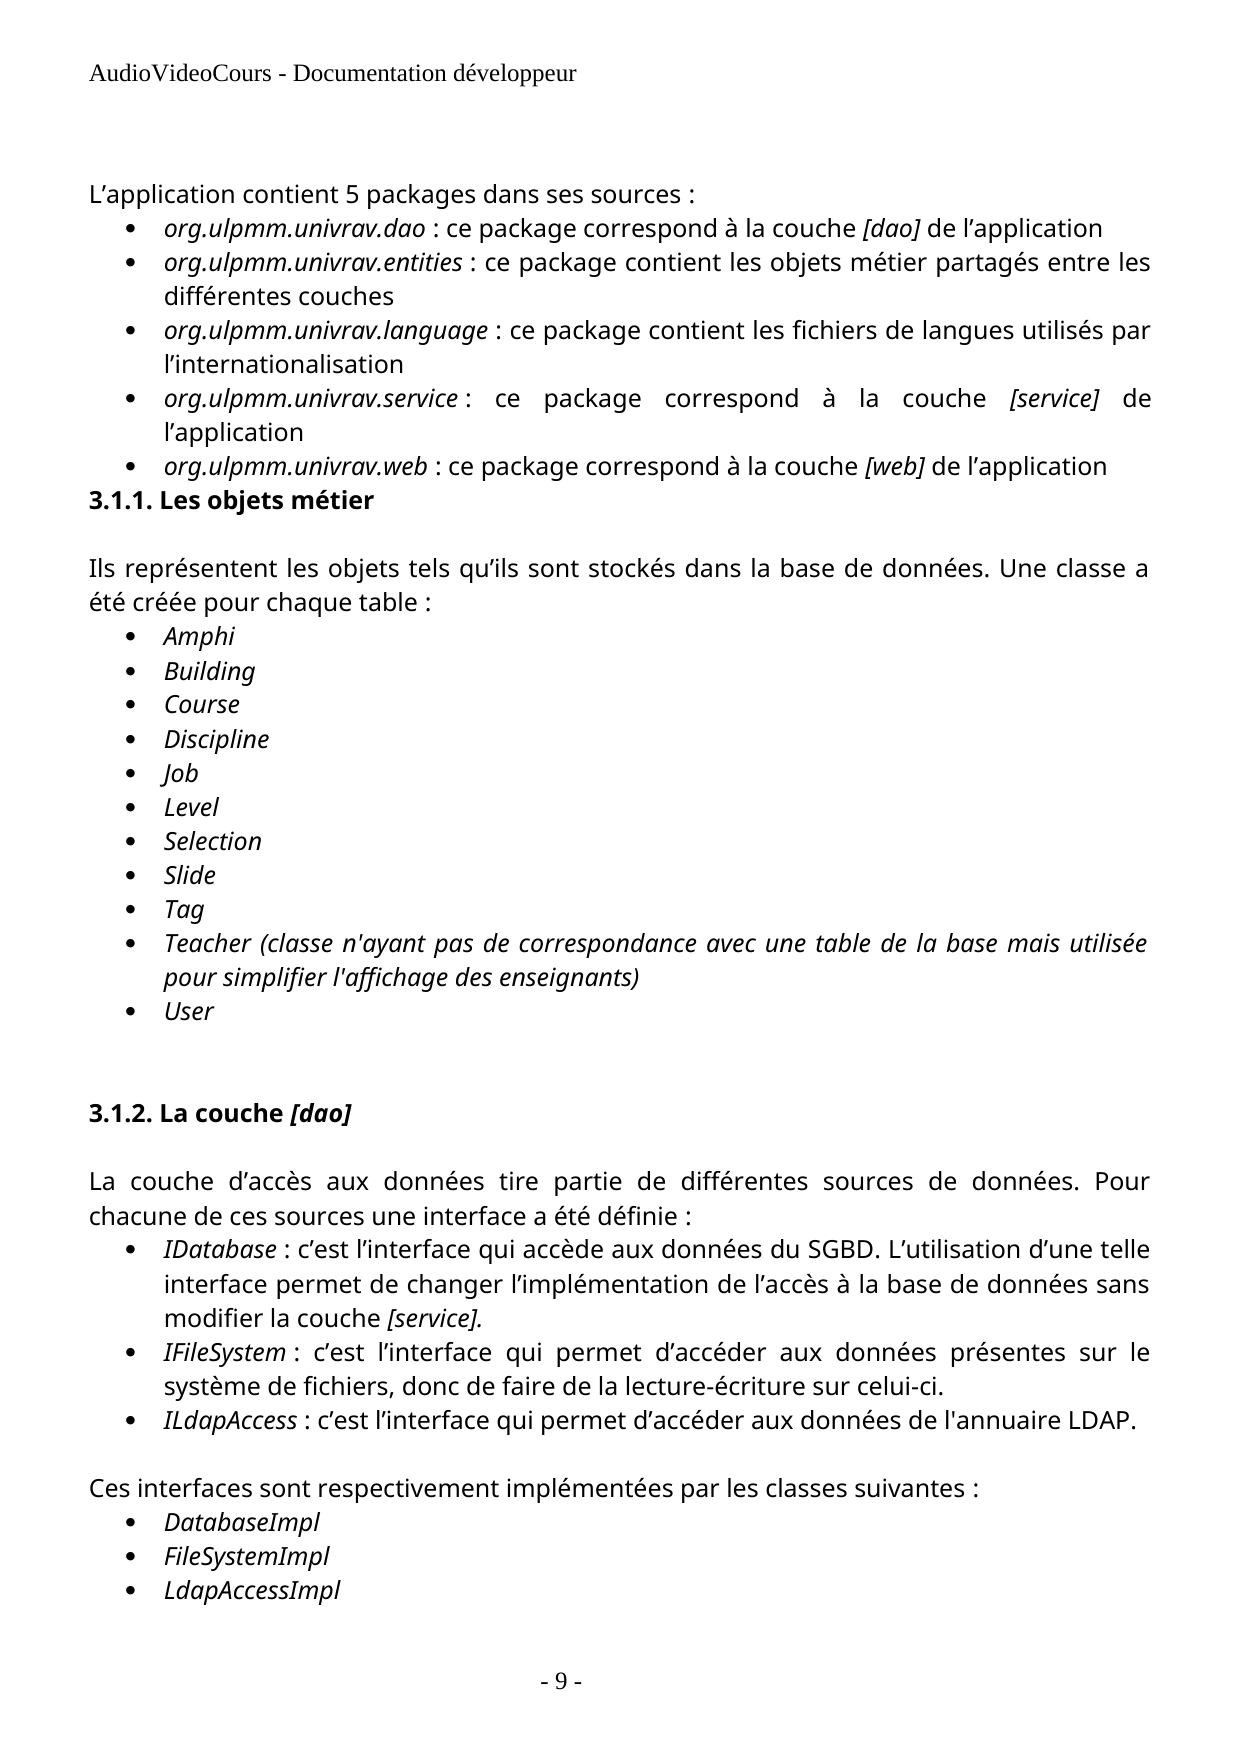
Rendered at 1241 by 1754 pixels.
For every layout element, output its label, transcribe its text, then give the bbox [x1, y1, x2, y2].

list ILdapAccess : c’est l’interface qui permet d’accéder aux données de l'annuaire LDAP. [126, 1402, 1152, 1437]
text L’application contient 5 packages dans ses sources : [88, 176, 1152, 210]
text Ces interfaces sont respectivement implémentées par les classes suivantes : [88, 1471, 1152, 1505]
list IDatabase : c’est l’interface qui accède aux données du SGBD. L’utilisation d’une telle interface permet de changer l’implémentation de l’accès à la base de données sans modifier la couche [service]. [126, 1232, 1152, 1334]
list Job [126, 755, 1152, 789]
text 3.1.2. La couche [dao] [88, 1096, 1152, 1130]
text 3.1.1. Les objets métier [88, 483, 1152, 517]
list org.ulpmm.univrav.language : ce package contient les fichiers de langues utilisés par l’internationalisation [126, 312, 1152, 381]
list Selection [126, 823, 1152, 857]
list Course [126, 687, 1152, 721]
list Slide [126, 857, 1152, 892]
list Tag [126, 892, 1152, 926]
list org.ulpmm.univrav.dao : ce package correspond à la couche [dao] de l’application [126, 210, 1152, 244]
list org.ulpmm.univrav.entities : ce package contient les objets métier partagés entre les différentes couches [126, 244, 1152, 312]
list Building [126, 653, 1152, 687]
list Amphi [126, 619, 1152, 653]
list org.ulpmm.univrav.web : ce package correspond à la couche [web] de l’application [126, 449, 1152, 483]
list User [126, 994, 1152, 1028]
list IFileSystem : c’est l’interface qui permet d’accéder aux données présentes sur le système de fichiers, donc de faire de la lecture-écriture sur celui-ci. [126, 1334, 1152, 1402]
list FileSystemImpl [126, 1539, 1152, 1573]
list org.ulpmm.univrav.service : ce package correspond à la couche [service] de l’application [126, 381, 1152, 449]
list DatabaseImpl [126, 1505, 1152, 1539]
list Discipline [126, 721, 1152, 755]
list LdapAccessImpl [126, 1573, 1152, 1607]
text La couche d’accès aux données tire partie de différentes sources de données. Pour chacune de ces sources une interface a été définie : [88, 1164, 1152, 1232]
text Ils représentent les objets tels qu’ils sont stockés dans la base de données. Une classe a été créée pour chaque table : [88, 551, 1152, 619]
list Teacher (classe n'ayant pas de correspondance avec une table de la base mais utilisée pour simplifier l'affichage des enseignants) [126, 926, 1152, 994]
list Level [126, 789, 1152, 823]
